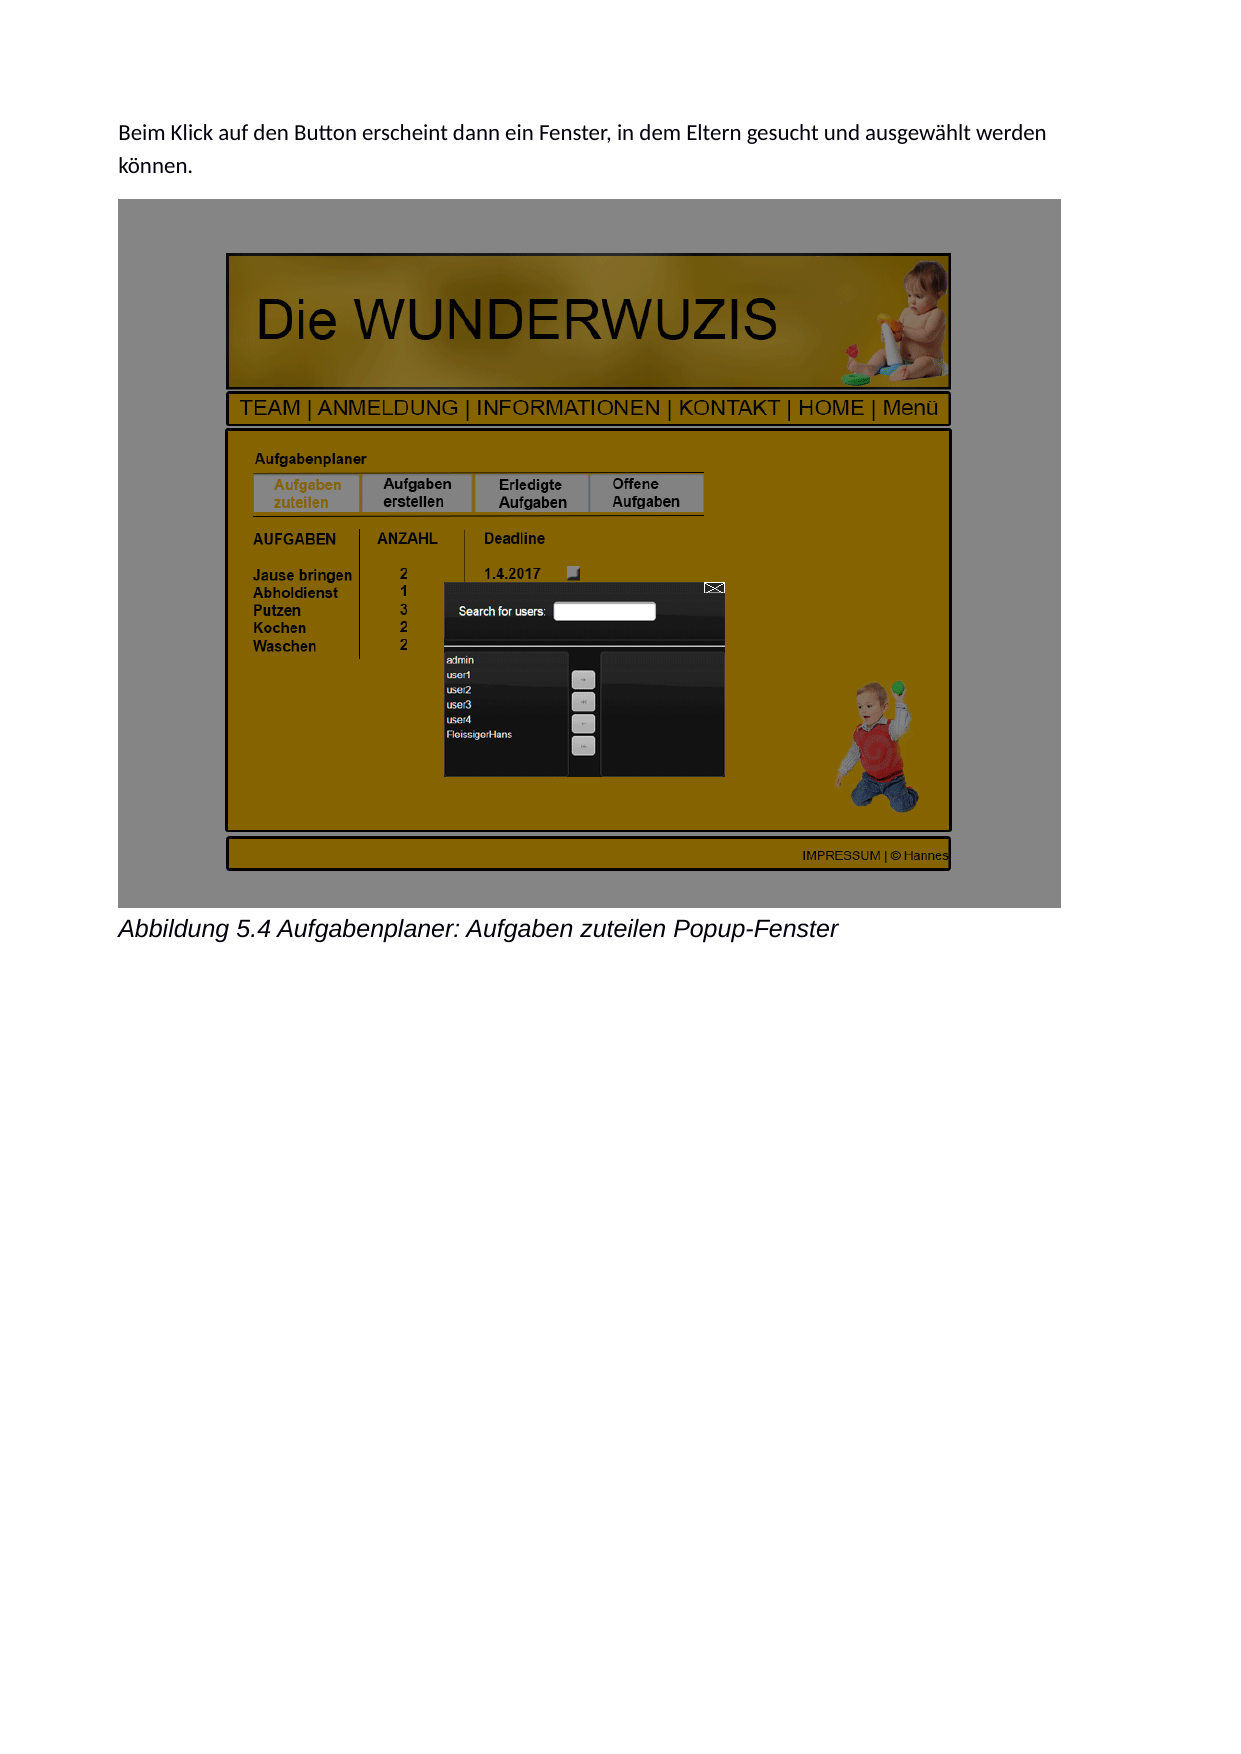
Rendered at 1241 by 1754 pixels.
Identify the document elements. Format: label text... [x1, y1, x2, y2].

text Abbildung 5.4 Aufgabenplaner: Aufgaben zuteilen Popup-Fenster [118, 913, 1063, 943]
text Beim Klick auf den Button erscheint dann ein Fenster, in dem Eltern gesucht und ausgewählt werden können. [118, 118, 1122, 180]
